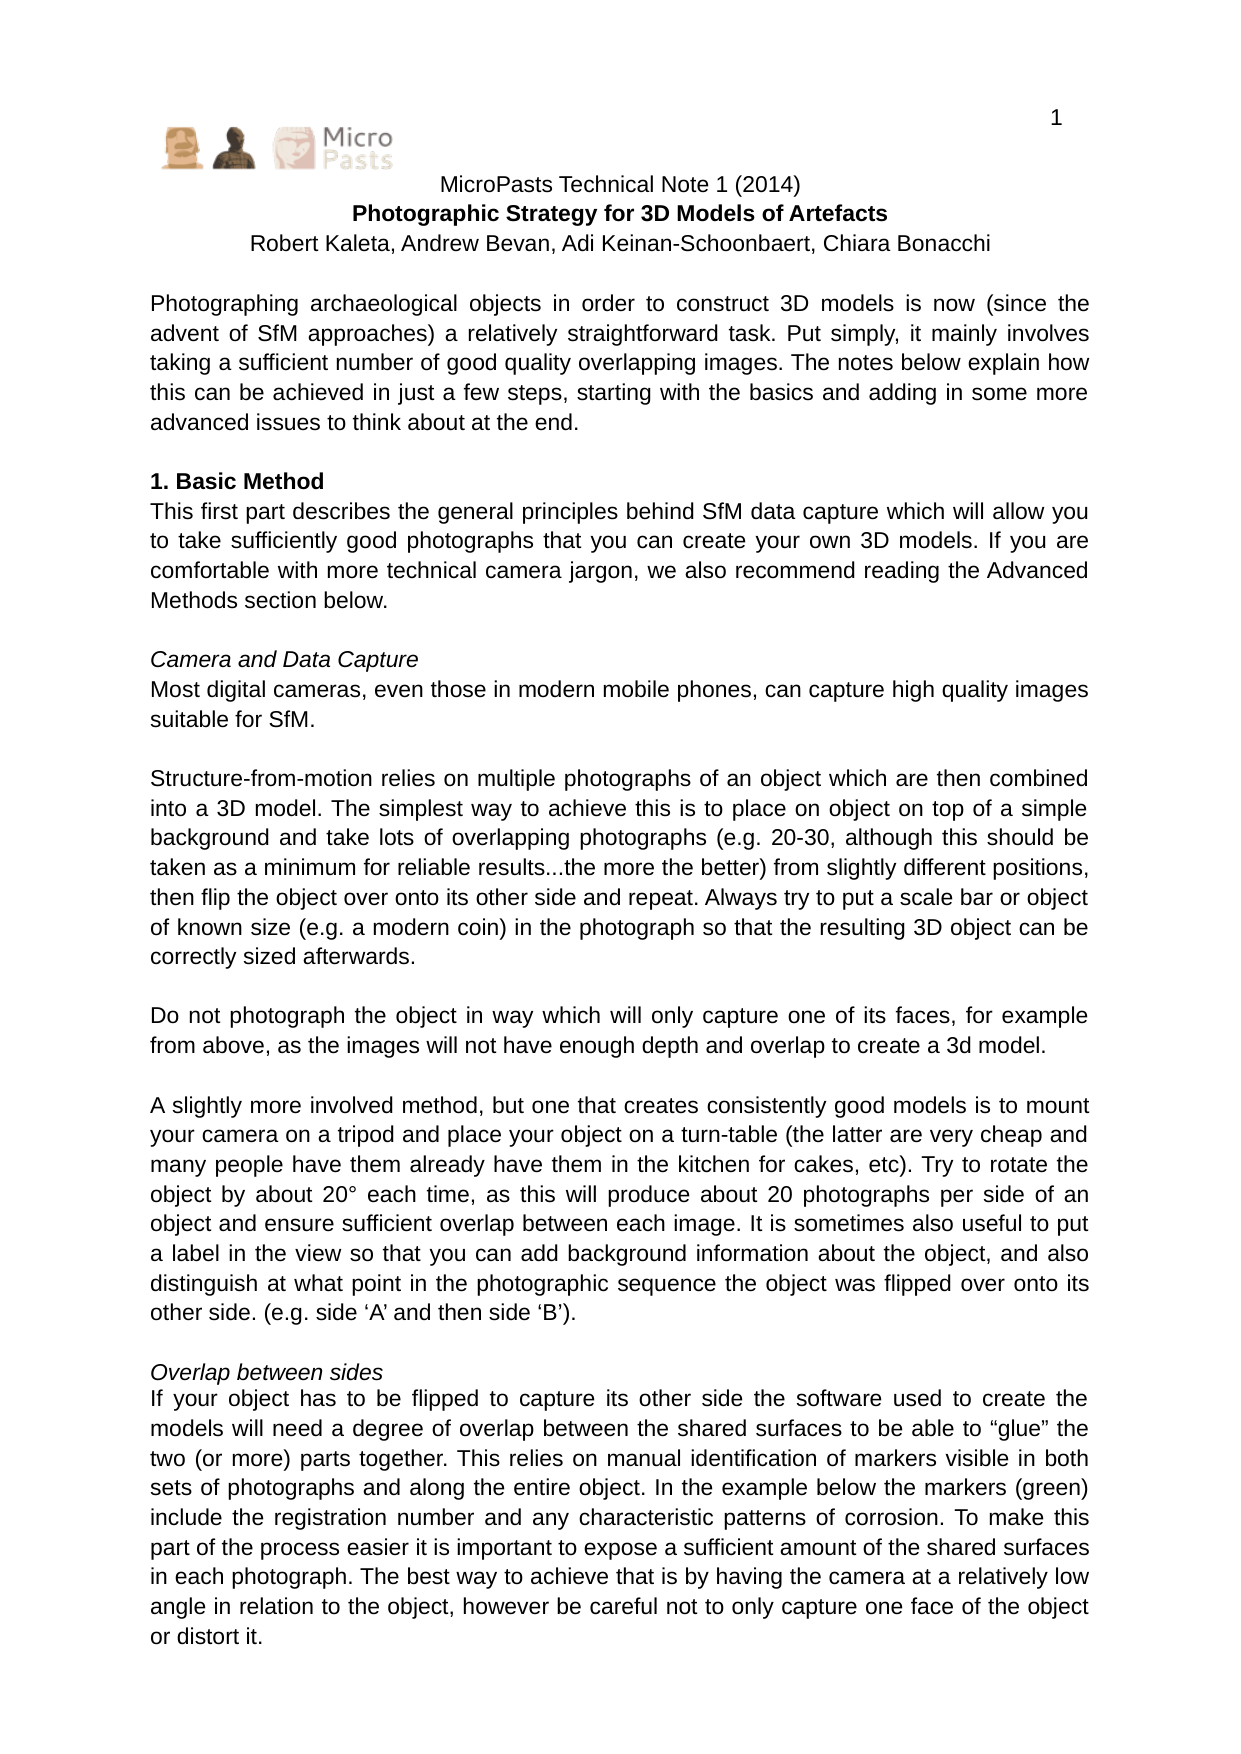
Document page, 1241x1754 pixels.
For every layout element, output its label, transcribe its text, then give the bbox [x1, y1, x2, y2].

text Do not photograph the object in way which will only capture one of its faces, for example from above, as the images will not have enough depth and overlap to create a 3d model. [150, 1002, 1090, 1058]
text MicroPasts Technical Note 1 (2014) [150, 171, 1090, 197]
text This first part describes the general principles behind SfM data capture which will allow you to take sufficiently good photographs that you can create your own 3D models. If you are comfortable with more technical camera jargon, we also recommend reading the Advanced Methods section below. [150, 498, 1090, 613]
text Overlap between sides [150, 1359, 1080, 1385]
text Camera and Data Capture [150, 646, 1090, 673]
text Structure-from-motion relies on multiple photographs of an object which are then combined into a 3D model. The simplest way to achieve this is to place on object on top of a simple background and take lots of overlapping photographs (e.g. 20-30, although this should be taken as a minimum for reliable results...the more the better) from slightly different positions, then flip the object over onto its other side and repeat. Always try to put a scale bar or object of known size (e.g. a modern coin) in the photograph so that the resulting 3D object can be correctly sized afterwards. [150, 765, 1090, 969]
text If your object has to be flipped to capture its other side the software used to create the models will need a degree of overlap between the shared surfaces to be able to “glue” the two (or more) parts together. This relies on manual identification of markers visible in both sets of photographs and along the entire object. In the example below the markers (green) include the registration number and any characteristic patterns of corrosion. To make this part of the process easier it is important to expose a sufficient amount of the shared surfaces in each photograph. The best way to achieve that is by having the camera at a relatively low angle in relation to the object, however be careful not to only capture one face of the object or distort it. [150, 1385, 1090, 1649]
text Most digital cameras, even those in modern mobile phones, can capture high quality images suitable for SfM. [150, 676, 1090, 732]
text Robert Kaleta, Andrew Bevan, Adi Keinan-Schoonbaert, Chiara Bonacchi [150, 230, 1090, 256]
text 1. Basic Method [150, 468, 1090, 494]
text A slightly more involved method, but one that creates consistently good models is to mount your camera on a tripod and place your object on a turn-table (the latter are very cheap and many people have them already have them in the kitchen for cakes, etc). Try to rotate the object by about 20° each time, as this will produce about 20 photographs per side of an object and ensure sufficient overlap between each image. It is sometimes also useful to put a label in the view so that you can add background information about the object, and also distinguish at what point in the photographic sequence the object was flipped over onto its other side. (e.g. side ‘A’ and then side ‘B’). [150, 1092, 1090, 1326]
picture [150, 125, 403, 171]
text Photographic Strategy for 3D Models of Artefacts [150, 200, 1090, 227]
text Photographing archaeological objects in order to construct 3D models is now (since the advent of SfM approaches) a relatively straightforward task. Put simply, it mainly involves taking a sufficient number of good quality overlapping images. The notes below explain how this can be achieved in just a few steps, starting with the basics and adding in some more advanced issues to think about at the end. [150, 290, 1090, 435]
